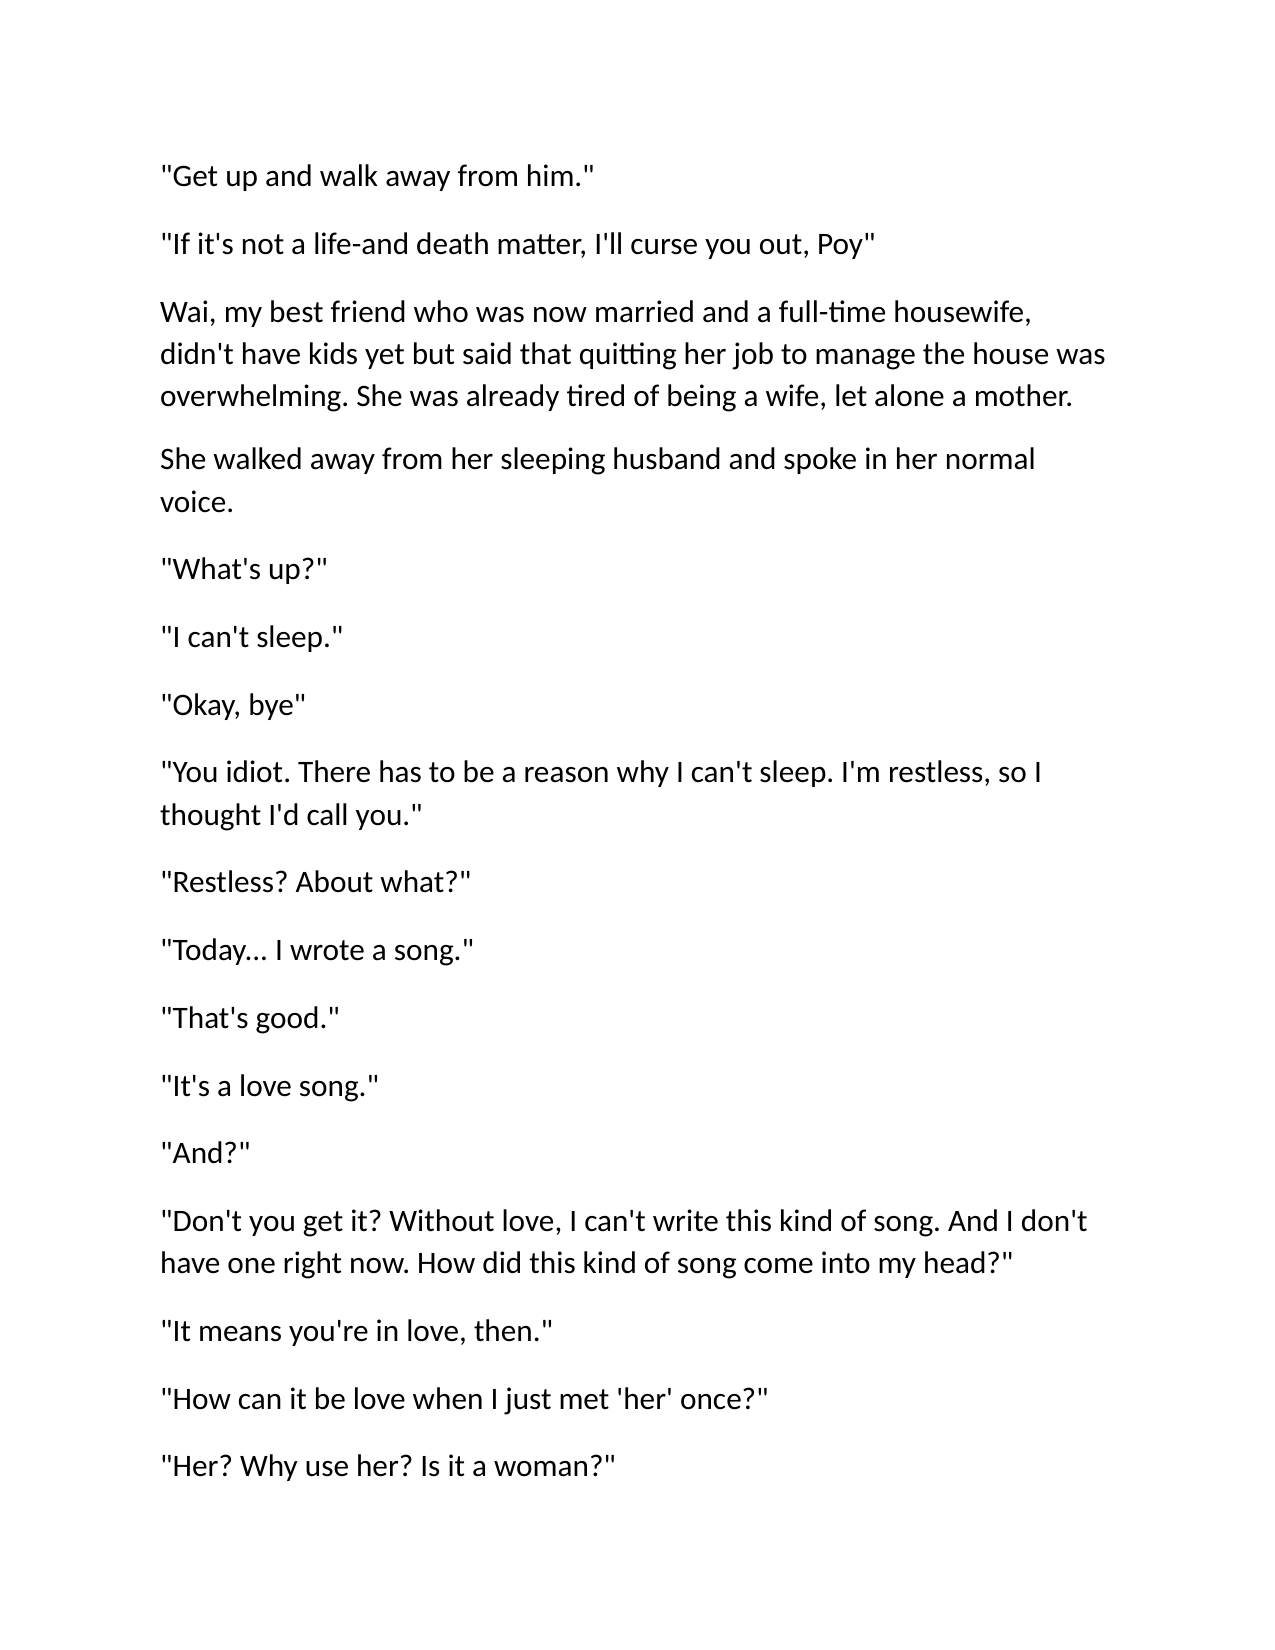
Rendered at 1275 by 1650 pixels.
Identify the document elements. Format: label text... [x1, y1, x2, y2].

text "Restless? About what?" [160, 862, 1113, 901]
text "That's good." [160, 998, 1113, 1036]
text "If it's not a life-and death matter, I'll curse you out, Poy" [160, 224, 1113, 262]
text "What's up?" [160, 549, 1113, 587]
text "You idiot. There has to be a reason why I can't sleep. I'm restless, so I thought I'd call you." [160, 752, 1113, 833]
text "It means you're in love, then." [160, 1311, 1113, 1349]
text "How can it be love when I just met 'her' once?" [160, 1379, 1113, 1417]
text "Today... I wrote a song." [160, 930, 1113, 968]
text "Get up and walk away from him." [160, 156, 1113, 194]
text Wai, my best friend who was now married and a full-time housewife, didn't have kids yet but said that quitting her job to manage the house was overwhelming. She was already tired of being a wife, let alone a mother. [160, 292, 1113, 414]
text She walked away from her sleeping husband and spoke in her normal voice. [160, 439, 1113, 520]
text "Okay, bye" [160, 685, 1113, 723]
text "I can't sleep." [160, 617, 1113, 655]
text "Her? Why use her? Is it a woman?" [160, 1446, 1113, 1484]
text "It's a love song." [160, 1066, 1113, 1104]
text "Don't you get it? Without love, I can't write this kind of song. And I don't have one right now. How did this kind of song come into my head?" [160, 1201, 1113, 1281]
text "And?" [160, 1133, 1113, 1171]
